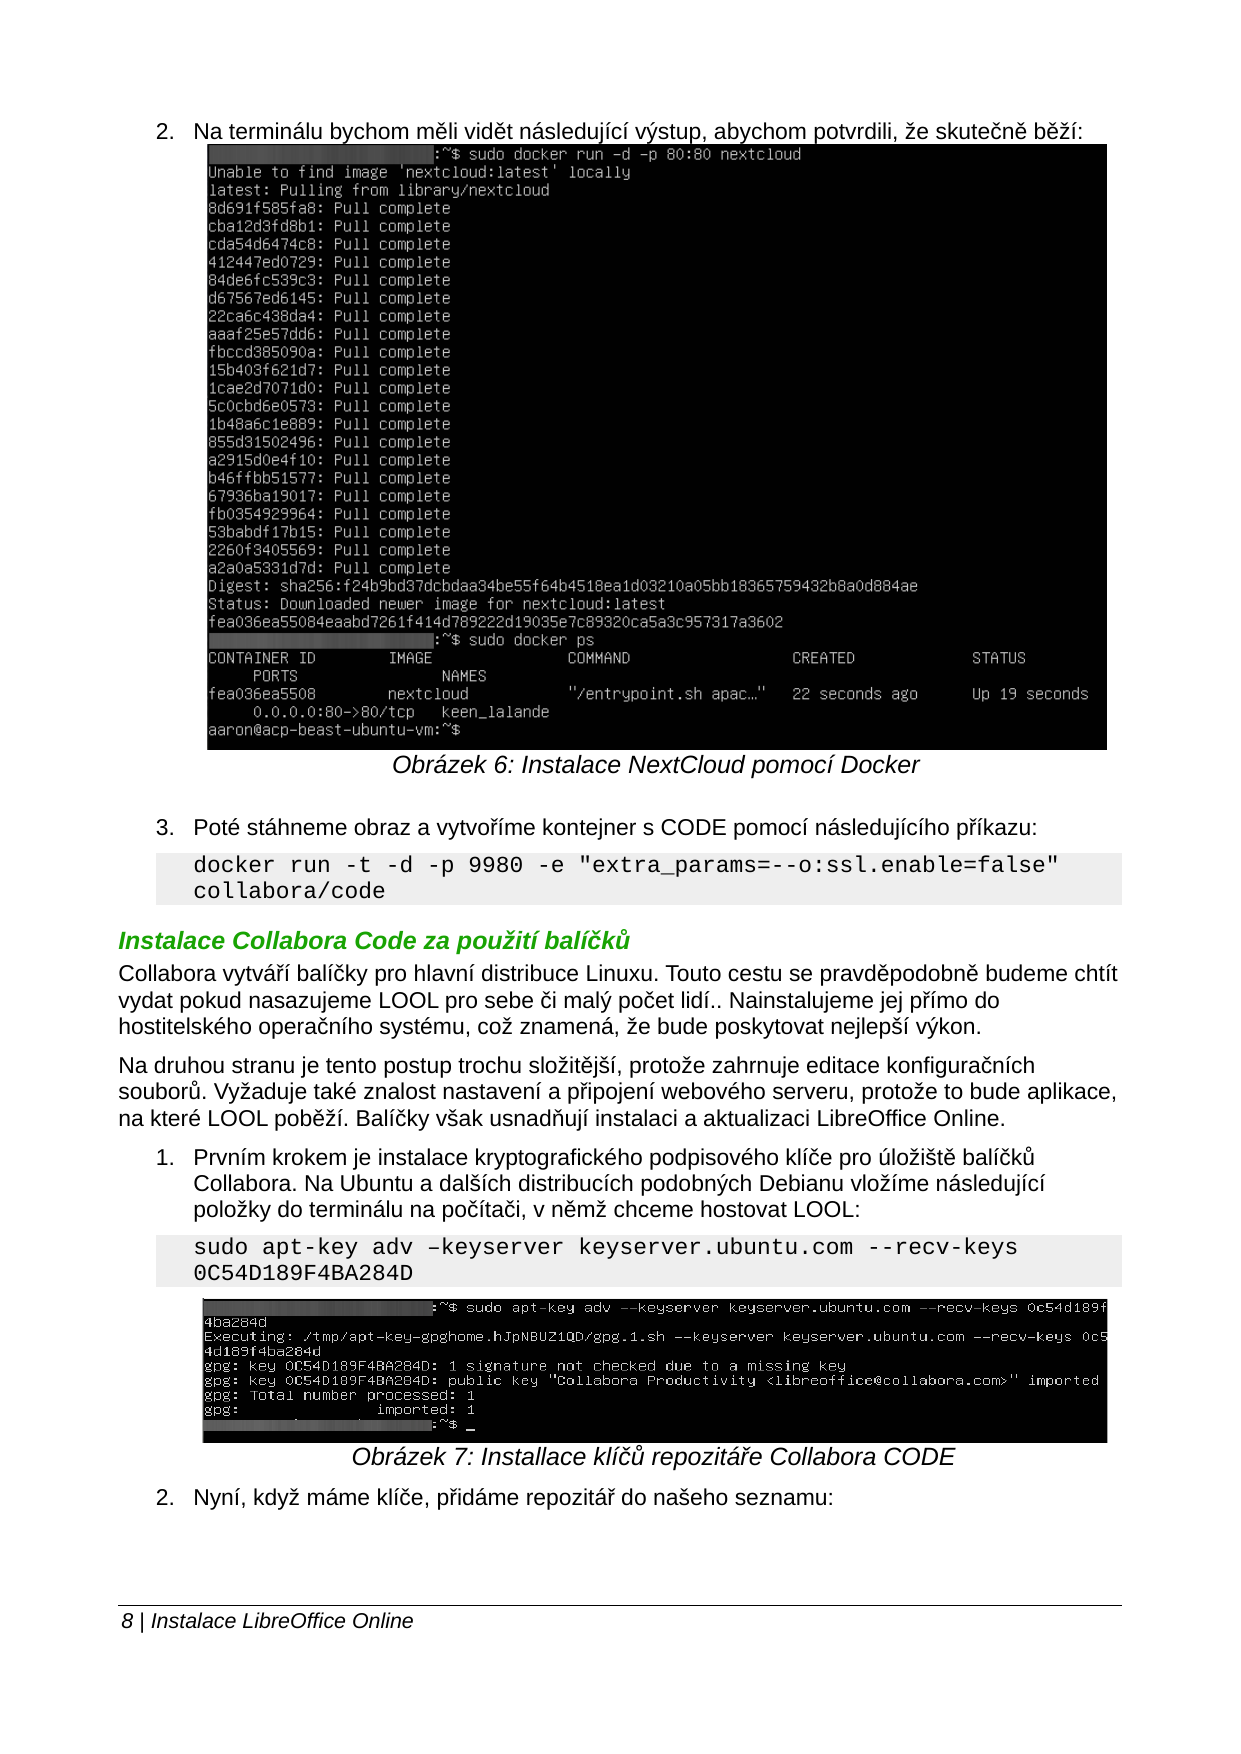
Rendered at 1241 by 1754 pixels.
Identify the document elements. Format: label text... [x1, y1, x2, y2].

picture [207, 144, 1107, 750]
list sudo apt-key adv –keyserver keyserver.ubuntu.com --recv-keys 0C54D189F4BA284D [156, 1235, 1122, 1287]
subtitle Instalace Collabora Code za použití balíčků [118, 926, 1122, 954]
list Nyní, když máme klíče, přidáme repozitář do našeho seznamu: [156, 1483, 1122, 1510]
list Obrázek 7: Installace klíčů repozitáře Collabora CODE [193, 1299, 1117, 1471]
picture [202, 1298, 1108, 1443]
list Prvním krokem je instalace kryptografického podpisového klíče pro úložiště balíčků Collabora. Na Ubuntu a dalších distribucích podobných Debianu vložíme následující položky do terminálu na počítači, v němž chceme hostovat LOOL: [156, 1143, 1122, 1222]
text Na druhou stranu je tento postup trochu složitější, protože zahrnuje editace konfiguračních souborů. Vyžaduje také znalost nastavení a připojení webového serveru, protože to bude aplikace, na které LOOL poběží. Balíčky však usnadňují instalaci a aktualizaci LibreOffice Online. [118, 1052, 1122, 1131]
list docker run -t -d -p 9980 -e "extra_params=--o:ssl.enable=false" collabora/code [156, 853, 1122, 905]
list Obrázek 6: Instalace NextCloud pomocí Docker [193, 144, 1121, 778]
list Na terminálu bychom měli vidět následující výstup, abychom potvrdili, že skutečně běží: [156, 118, 1122, 802]
list Poté stáhneme obraz a vytvoříme kontejner s CODE pomocí následujícího příkazu: [156, 814, 1122, 841]
text Collabora vytváří balíčky pro hlavní distribuce Linuxu. Touto cestu se pravděpodobně budeme chtít vydat pokud nasazujeme LOOL pro sebe či malý počet lidí.. Nainstalujeme jej přímo do hostitelského operačního systému, což znamená, že bude poskytovat nejlepší výkon. [118, 960, 1122, 1039]
